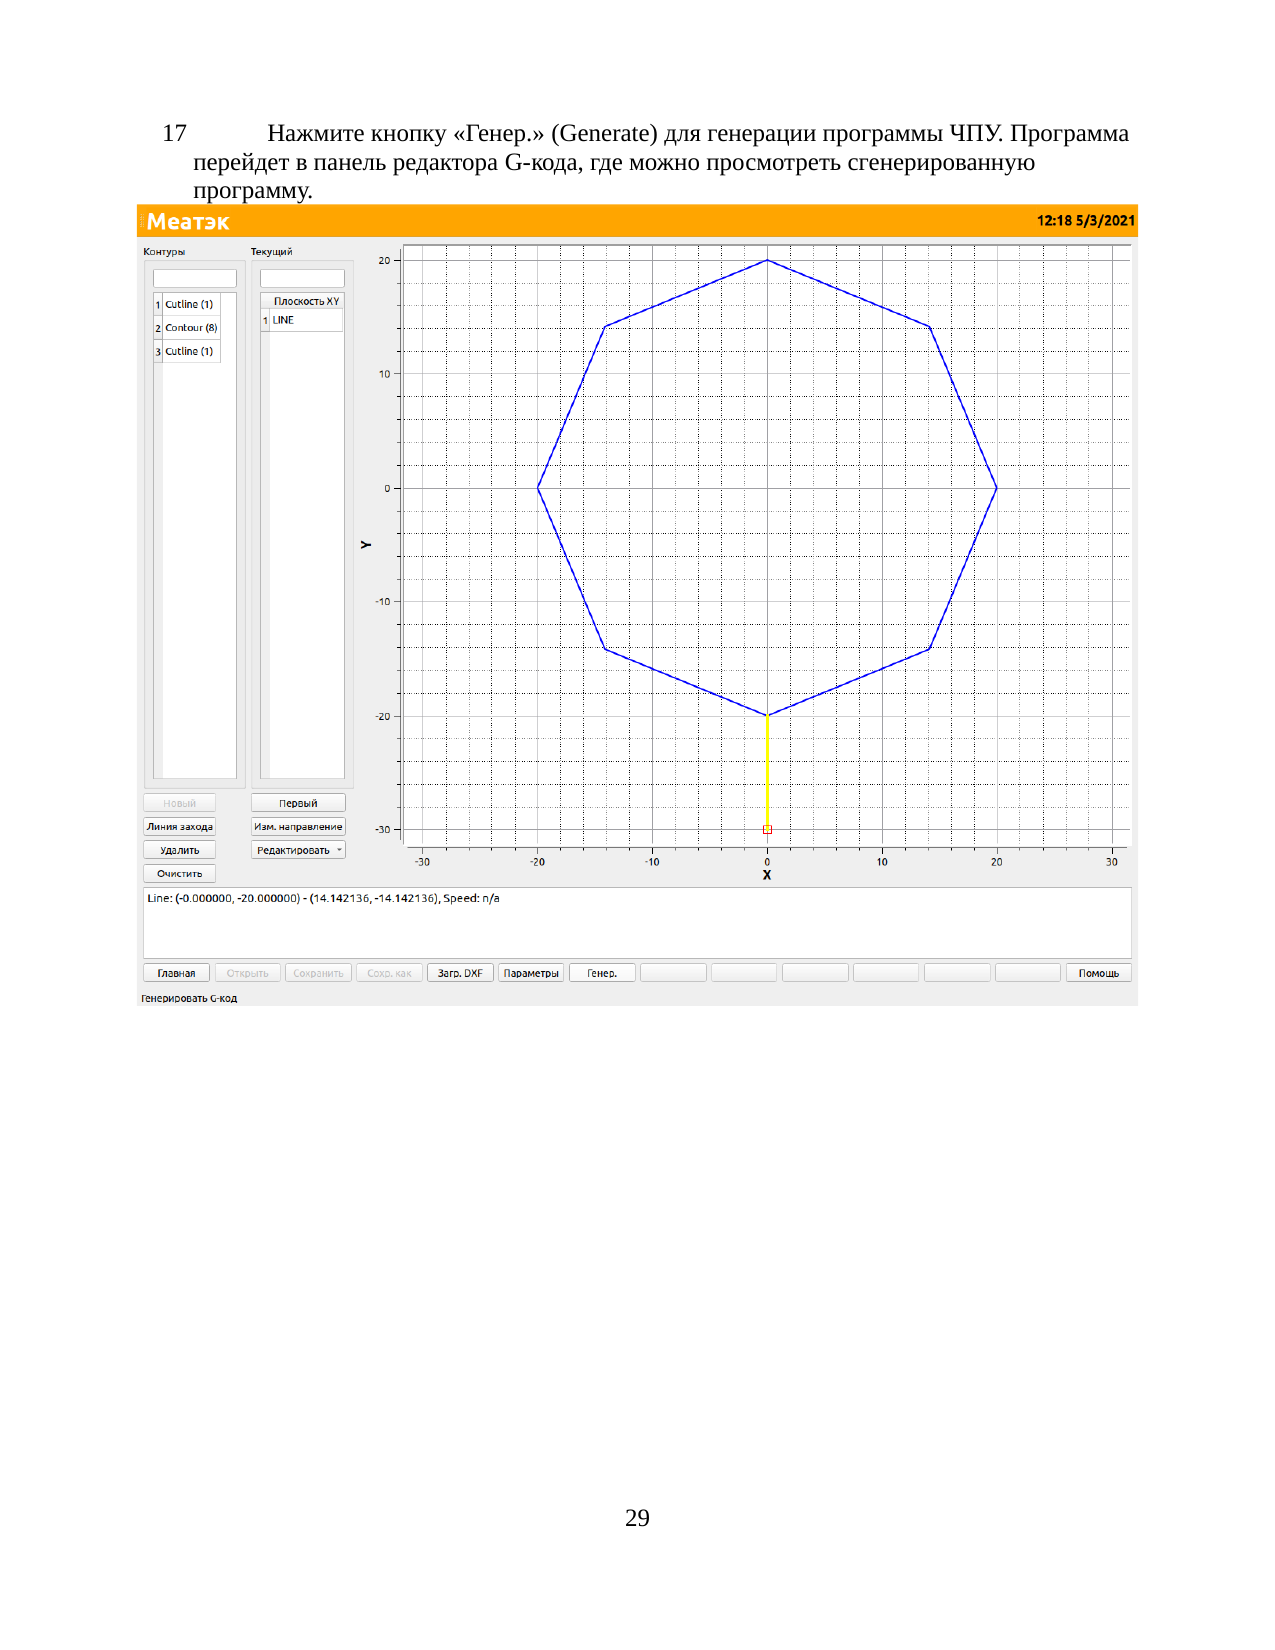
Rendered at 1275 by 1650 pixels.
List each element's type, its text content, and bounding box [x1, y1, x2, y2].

list Нажмите кнопку «Генер.» (Generate) для генерации программы ЧПУ. Программа перейдет в панель редактора G-кода, где можно просмотреть сгенерированную программу. [156, 118, 1157, 204]
picture [136, 204, 1139, 1006]
